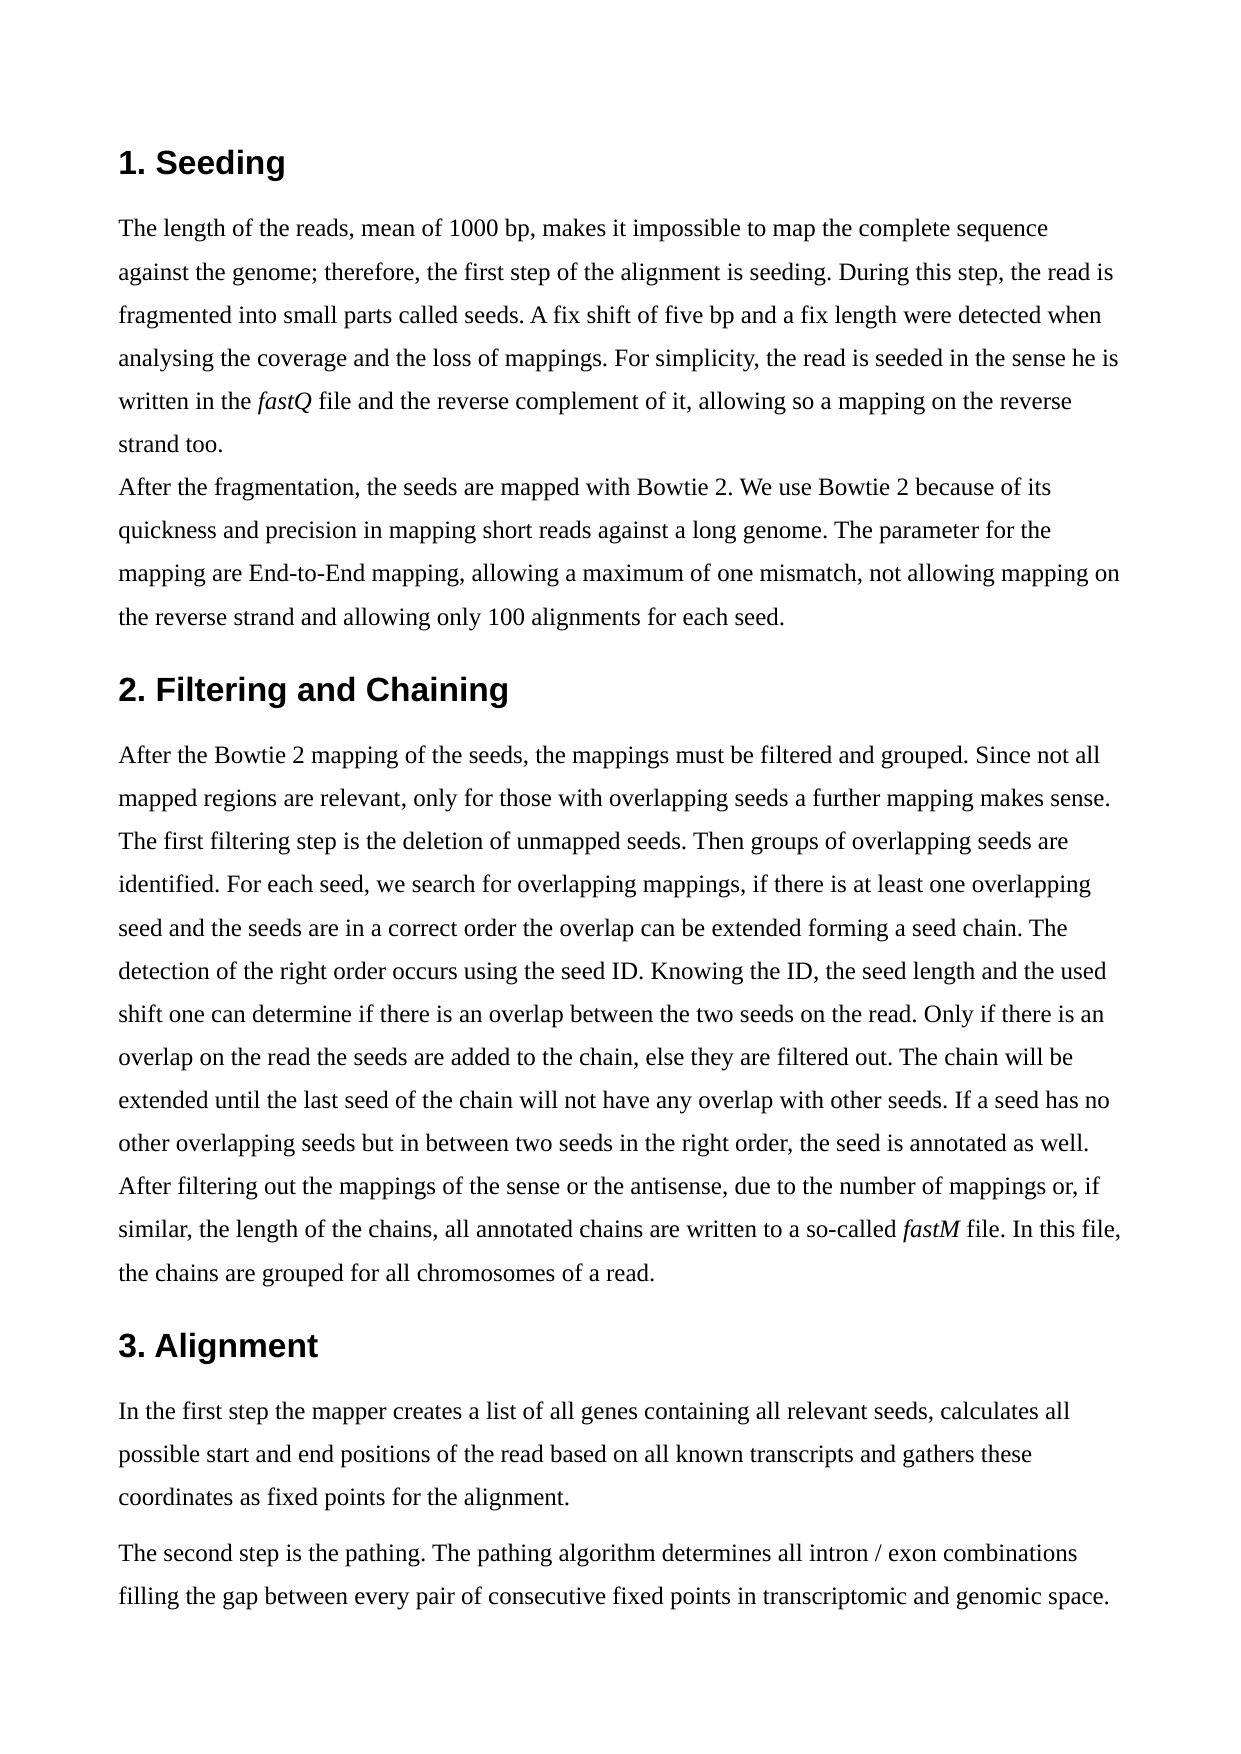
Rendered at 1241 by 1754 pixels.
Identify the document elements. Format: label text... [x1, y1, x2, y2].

subtitle 3. Alignment [118, 1326, 1122, 1364]
subtitle 2. Filtering and Chaining [118, 670, 1122, 708]
text After the Bowtie 2 mapping of the seeds, the mappings must be filtered and grouped. Since not all mapped regions are relevant, only for those with overlapping seeds a further mapping makes sense. The first filtering step is the deletion of unmapped seeds. Then groups of overlapping seeds are identified. For each seed, we search for overlapping mappings, if there is at least one overlapping seed and the seeds are in a correct order the overlap can be extended forming a seed chain. The detection of the right order occurs using the seed ID. Knowing the ID, the seed length and the used shift one can determine if there is an overlap between the two seeds on the read. Only if there is an overlap on the read the seeds are added to the chain, else they are filtered out. The chain will be extended until the last seed of the chain will not have any overlap with other seeds. If a seed has no other overlapping seeds but in between two seeds in the right order, the seed is annotated as well. After filtering out the mappings of the sense or the antisense, due to the number of mappings or, if similar, the length of the chains, all annotated chains are written to a so-called fastM file. In this file, the chains are grouped for all chromosomes of a read. [118, 740, 1122, 1286]
text The length of the reads, mean of 1000 bp, makes it impossible to map the complete sequence against the genome; therefore, the first step of the alignment is seeding. During this step, the read is fragmented into small parts called seeds. A fix shift of five bp and a fix length were detected when analysing the coverage and the loss of mappings. For simplicity, the read is seeded in the sense he is written in the fastQ file and the reverse complement of it, allowing so a mapping on the reverse strand too. [118, 213, 1122, 458]
text The second step is the pathing. The pathing algorithm determines all intron / exon combinations filling the gap between every pair of consecutive fixed points in transcriptomic and genomic space. [118, 1538, 1122, 1610]
subtitle 1. Seeding [118, 143, 1122, 182]
text In the first step the mapper creates a list of all genes containing all relevant seeds, calculates all possible start and end positions of the read based on all known transcripts and gathers these coordinates as fixed points for the alignment. [118, 1396, 1122, 1511]
text After the fragmentation, the seeds are mapped with Bowtie 2. We use Bowtie 2 because of its quickness and precision in mapping short reads against a long genome. The parameter for the mapping are End-to-End mapping, allowing a maximum of one mismatch, not allowing mapping on the reverse strand and allowing only 100 alignments for each seed. [118, 472, 1122, 630]
